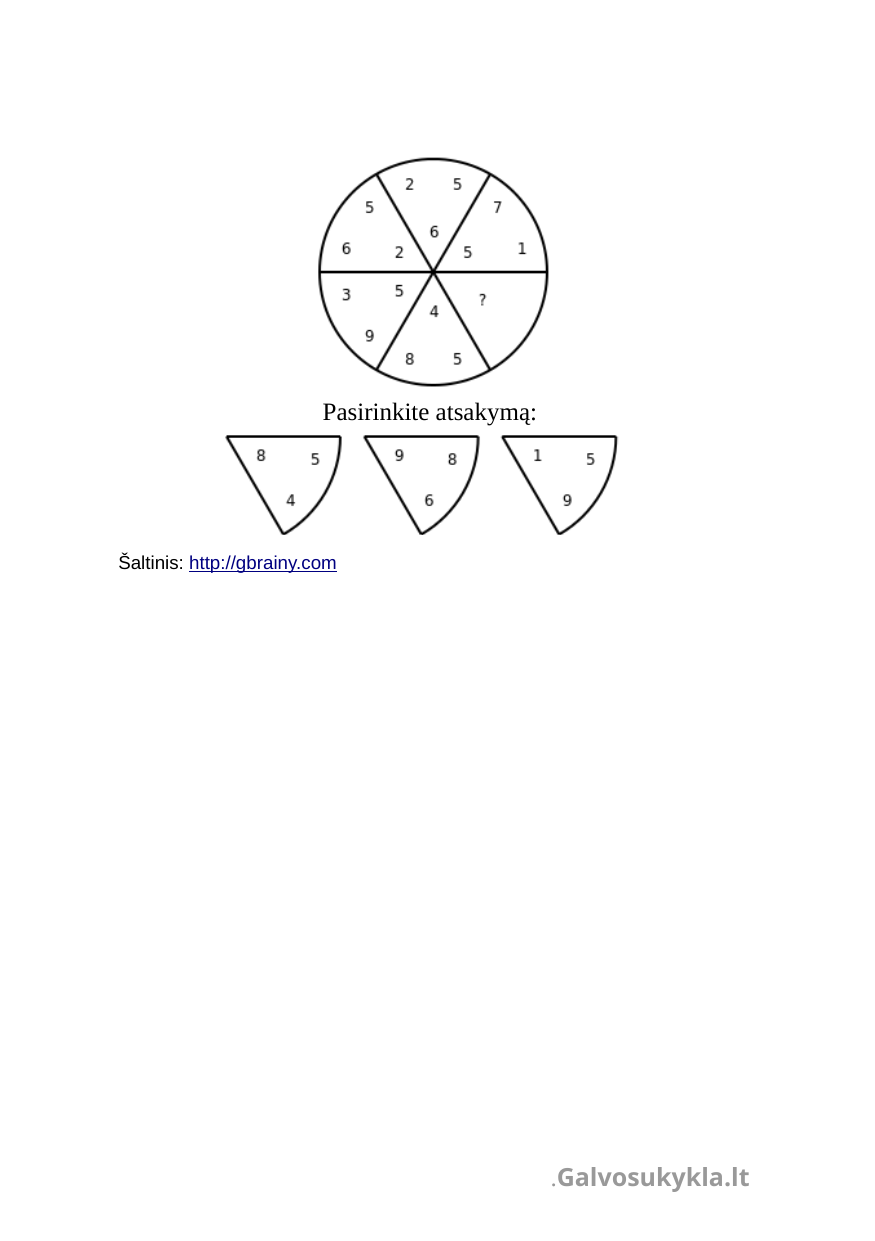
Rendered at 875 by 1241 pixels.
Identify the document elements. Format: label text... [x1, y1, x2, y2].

picture [176, 118, 692, 535]
text Šaltinis: http://gbrainy.com [118, 552, 756, 574]
